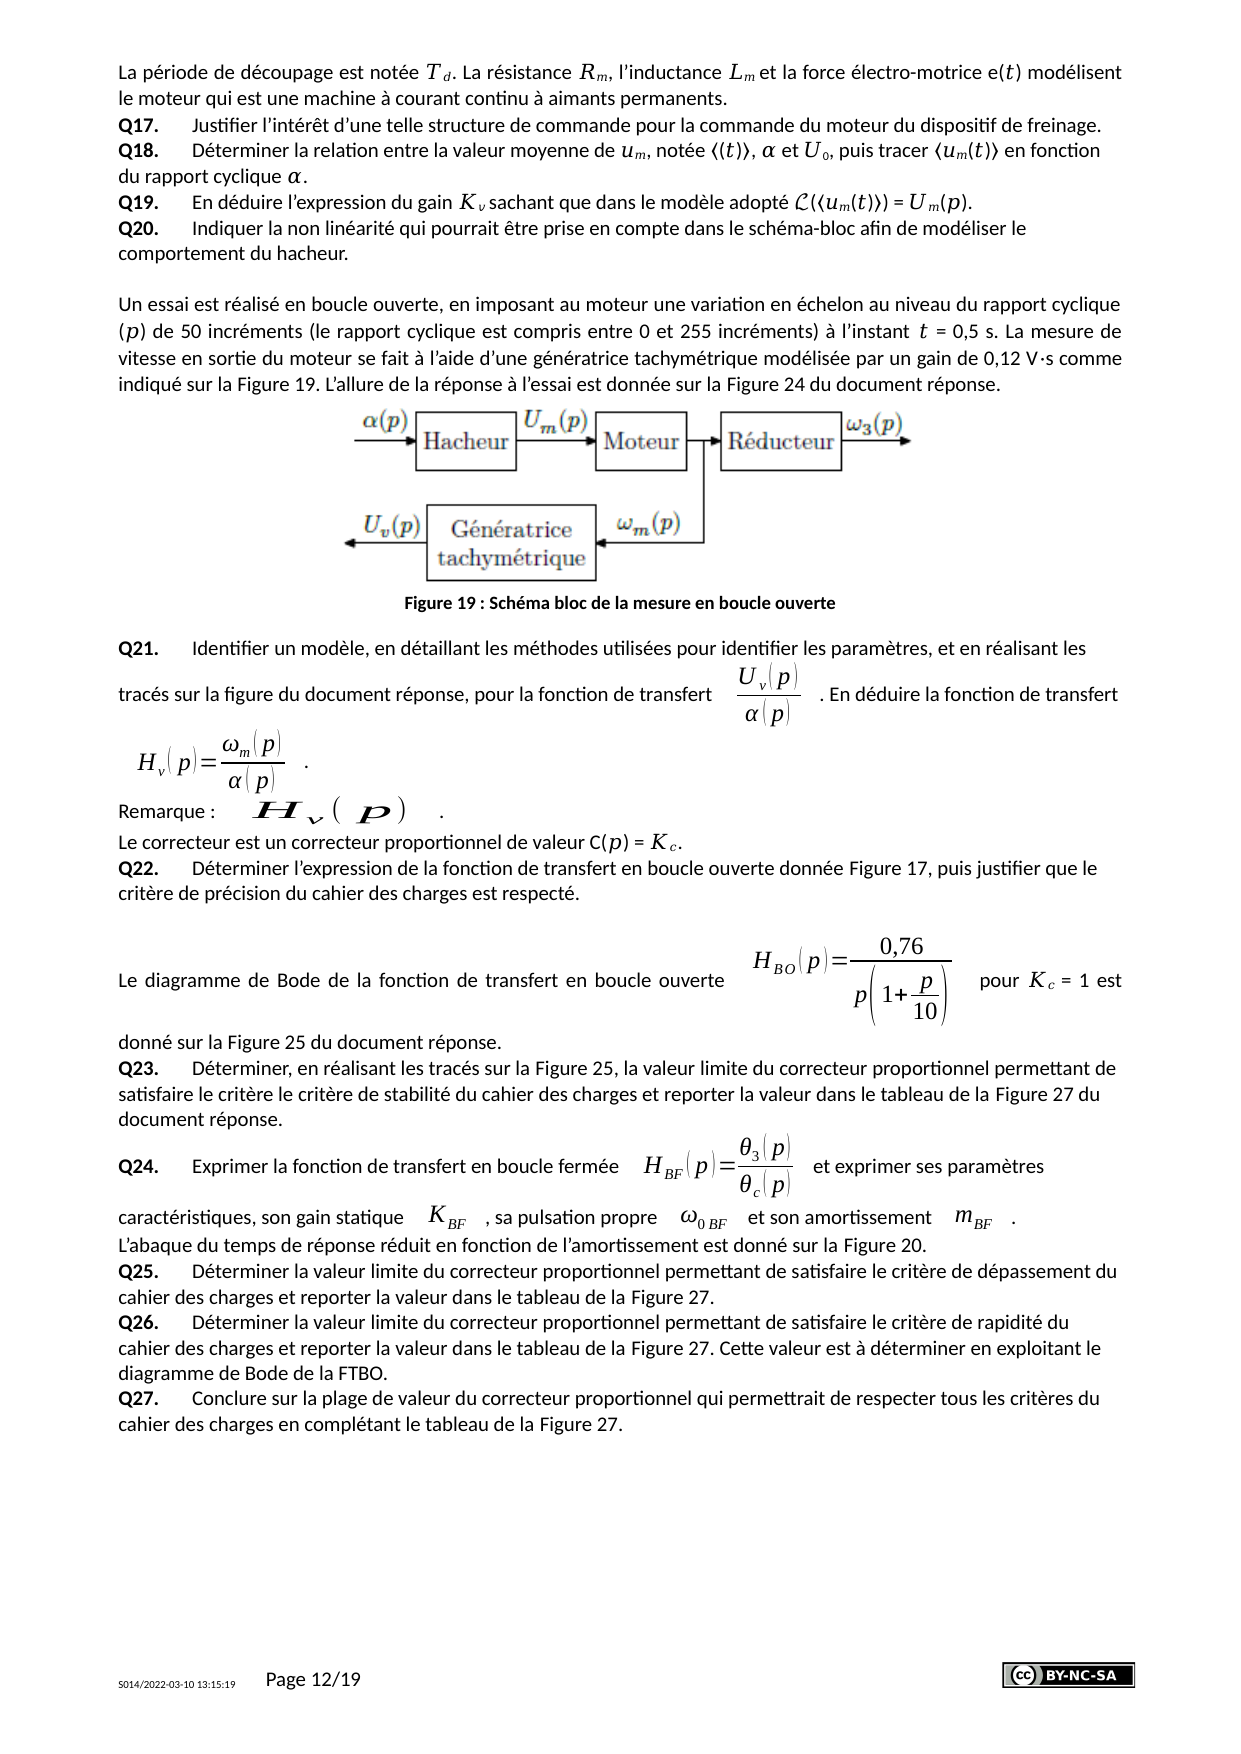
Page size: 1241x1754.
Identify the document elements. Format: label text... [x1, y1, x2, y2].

text Remarque : . [118, 795, 1122, 828]
text Figure 19 : Schéma bloc de la mesure en boucle ouverte [118, 592, 1122, 614]
text Le diagramme de Bode de la fonction de transfert en boucle ouverte pour 𝐾𝑐 = 1 est donné sur la Figure 25 du document réponse. [118, 932, 1122, 1055]
text La période de découpage est notée 𝑇𝑑. La résistance 𝑅𝑚, l’inductance 𝐿𝑚 et la force électro-motrice e(𝑡) modélisent le moteur qui est une machine à courant continu à aimants permanents. [118, 59, 1122, 111]
subtitle Déterminer la valeur limite du correcteur proportionnel permettant de satisfaire le critère de dépassement du cahier des charges et reporter la valeur dans le tableau de la Figure 27. [118, 1258, 1122, 1309]
text L’abaque du temps de réponse réduit en fonction de l’amortissement est donné sur la Figure 20. [118, 1232, 1122, 1258]
subtitle Exprimer la fonction de transfert en boucle fermée et exprimer ses paramètres caractéristiques, son gain statique , sa pulsation propre et son amortissement . [118, 1132, 1122, 1232]
subtitle Déterminer l’expression de la fonction de transfert en boucle ouverte donnée Figure 17, puis justifier que le critère de précision du cahier des charges est respecté. [118, 855, 1122, 906]
subtitle Indiquer la non linéarité qui pourrait être prise en compte dans le schéma-bloc afin de modéliser le comportement du hacheur. [118, 215, 1122, 266]
subtitle Déterminer la relation entre la valeur moyenne de 𝑢𝑚, notée ⟨(𝑡)⟩, 𝛼 et 𝑈0, puis tracer ⟨𝑢𝑚(𝑡)⟩ en fonction du rapport cyclique 𝛼. [118, 137, 1122, 189]
text Le correcteur est un correcteur proportionnel de valeur C(𝑝) = 𝐾𝑐. [118, 829, 1122, 854]
subtitle Conclure sur la plage de valeur du correcteur proportionnel qui permettrait de respecter tous les critères du cahier des charges en complétant le tableau de la Figure 27. [118, 1386, 1122, 1436]
subtitle Justifier l’intérêt d’une telle structure de commande pour la commande du moteur du dispositif de freinage. [118, 112, 1122, 137]
text Un essai est réalisé en boucle ouverte, en imposant au moteur une variation en échelon au niveau du rapport cyclique (𝑝) de 50 incréments (le rapport cyclique est compris entre 0 et 255 incréments) à l’instant 𝑡 = 0,5 s. La mesure de vitesse en sortie du moteur se fait à l’aide d’une génératrice tachymétrique modélisée par un gain de 0,12 V⋅s comme indiqué sur la Figure 19. L’allure de la réponse à l’essai est donnée sur la Figure 24 du document réponse. [118, 292, 1122, 396]
subtitle Déterminer, en réalisant les tracés sur la Figure 25, la valeur limite du correcteur proportionnel permettant de satisfaire le critère le critère de stabilité du cahier des charges et reporter la valeur dans le tableau de la Figure 27 du document réponse. [118, 1055, 1122, 1132]
subtitle En déduire l’expression du gain 𝐾𝑣 sachant que dans le modèle adopté ℒ(⟨𝑢𝑚(𝑡)⟩) = 𝑈𝑚(𝑝). [118, 189, 1122, 215]
picture [1002, 1662, 1136, 1688]
subtitle Identifier un modèle, en détaillant les méthodes utilisées pour identifier les paramètres, et en réalisant les tracés sur la figure du document réponse, pour la fonction de transfert . En déduire la fonction de transfert . [118, 635, 1122, 795]
picture [328, 397, 916, 591]
subtitle Déterminer la valeur limite du correcteur proportionnel permettant de satisfaire le critère de rapidité du cahier des charges et reporter la valeur dans le tableau de la Figure 27. Cette valeur est à déterminer en exploitant le diagramme de Bode de la FTBO. [118, 1309, 1122, 1386]
